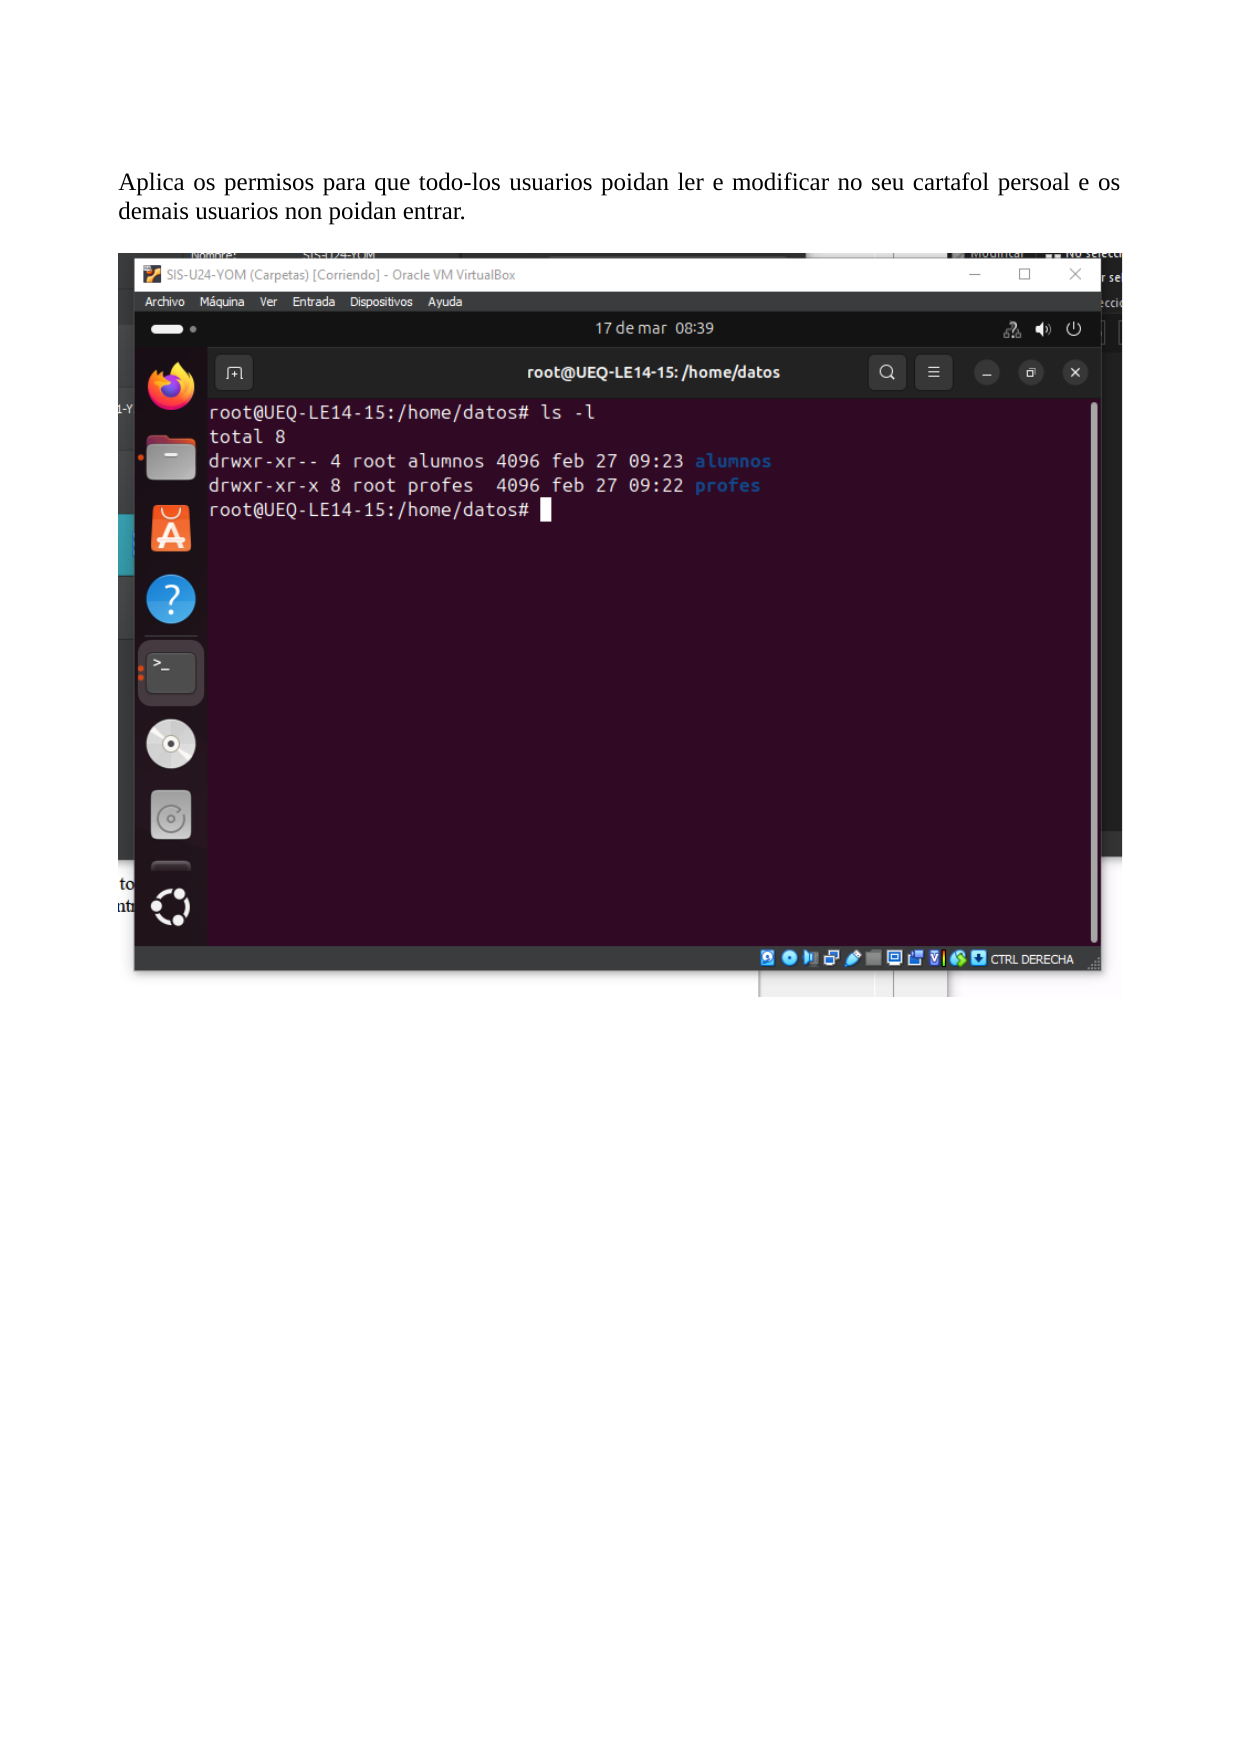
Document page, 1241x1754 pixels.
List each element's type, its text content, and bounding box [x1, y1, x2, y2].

text Aplica os permisos para que todo-los usuarios poidan ler e modificar no seu cartafol persoal e os demais usuarios non poidan entrar. [118, 167, 1122, 225]
picture [118, 253, 1123, 997]
